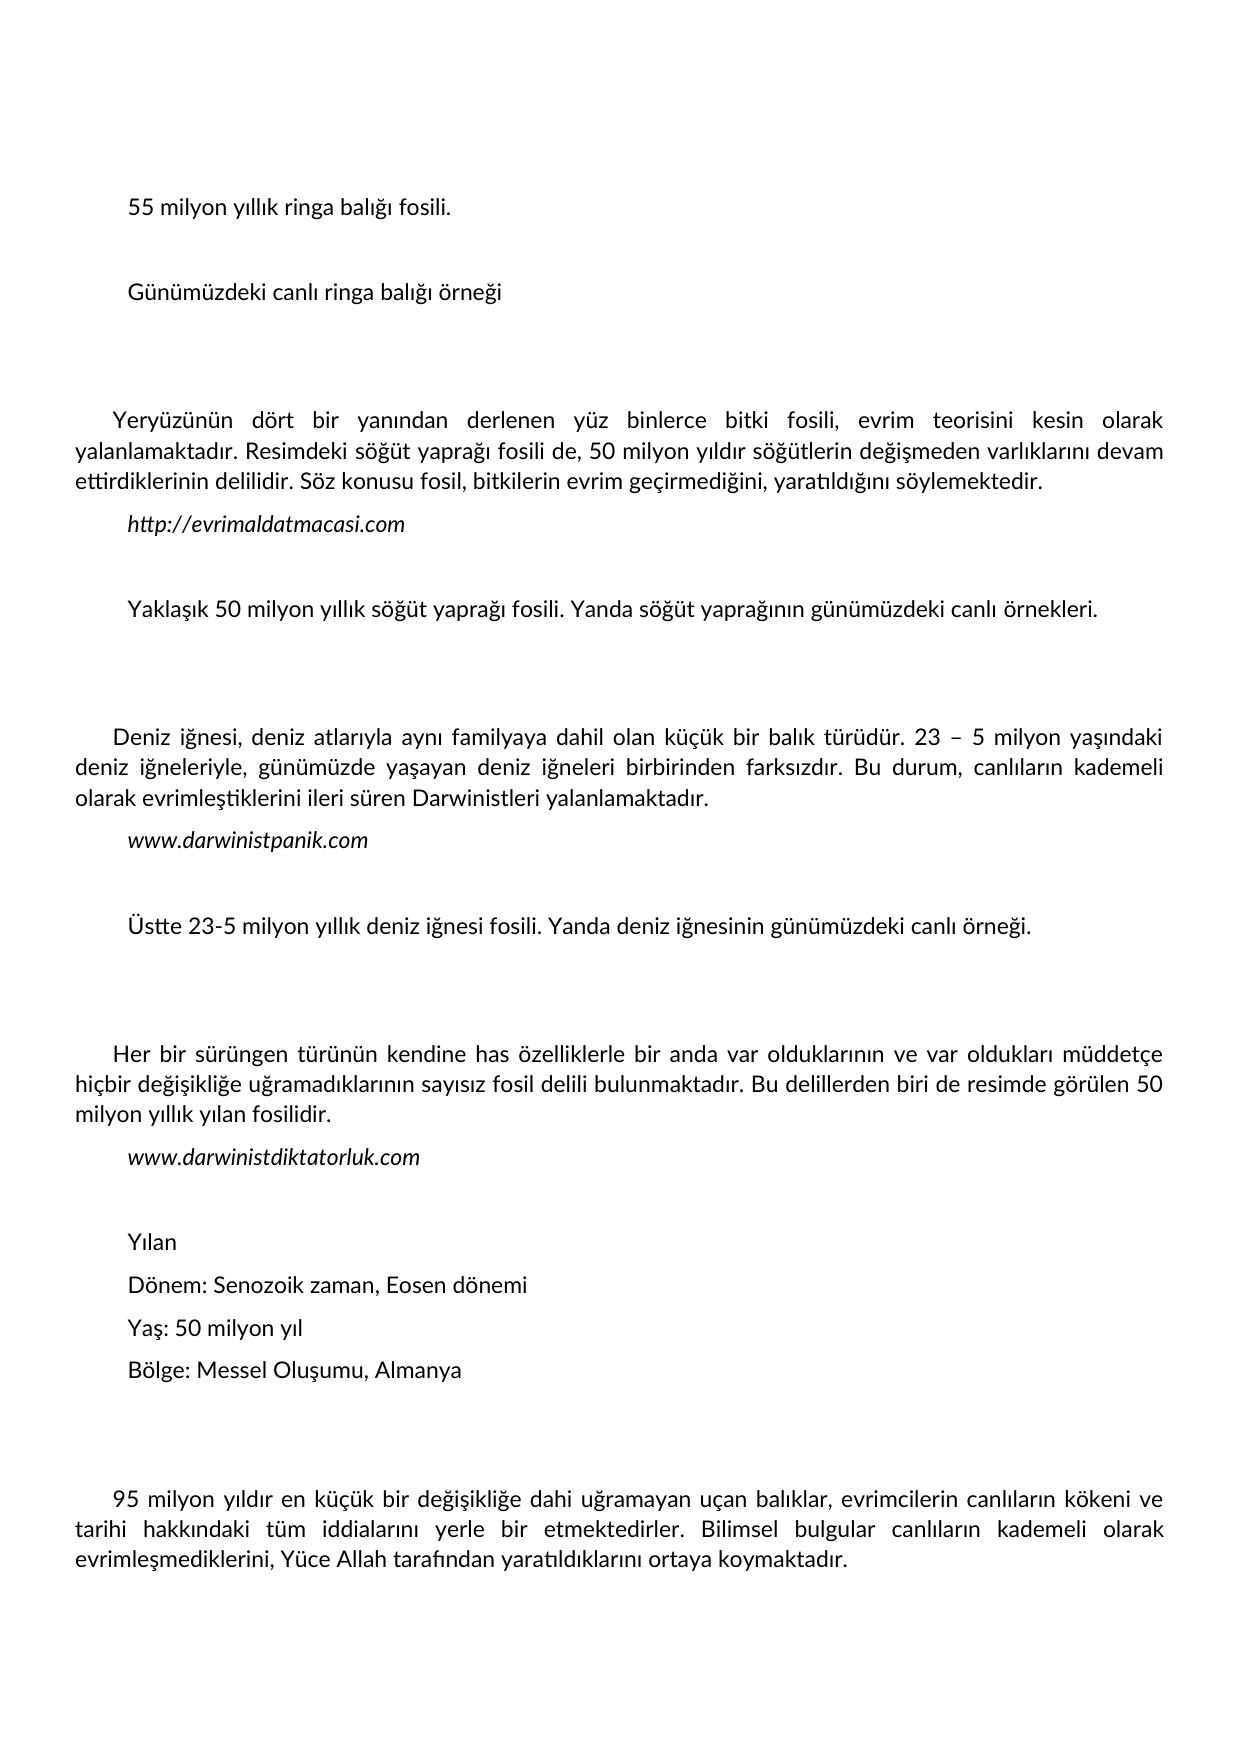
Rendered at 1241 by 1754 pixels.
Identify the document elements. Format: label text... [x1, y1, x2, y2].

text Üstte 23-5 milyon yıllık deniz iğnesi fosili. Yanda deniz iğnesinin günümüzdeki canlı örneği. [127, 911, 1143, 939]
text www.darwinistpanik.com [127, 826, 1143, 853]
text Her bir sürüngen türünün kendine has özelliklerle bir anda var olduklarının ve var oldukları müddetçe hiçbir değişikliğe uğramadıklarının sayısız fosil delili bulunmaktadır. Bu delillerden biri de resimde görülen 50 milyon yıllık yılan fosilidir. [75, 1039, 1165, 1127]
text Günümüzdeki canlı ringa balığı örneği [127, 278, 1143, 306]
text Deniz iğnesi, deniz atlarıyla aynı familyaya dahil olan küçük bir balık türüdür. 23 – 5 milyon yaşındaki deniz iğneleriyle, günümüzde yaşayan deniz iğneleri birbirinden farksızdır. Bu durum, canlıların kademeli olarak evrimleştiklerini ileri süren Darwinistleri yalanlamaktadır. [75, 723, 1165, 811]
text Yeryüzünün dört bir yanından derlenen yüz binlerce bitki fosili, evrim teorisini kesin olarak yalanlamaktadır. Resimdeki söğüt yaprağı fosili de, 50 milyon yıldır söğütlerin değişmeden varlıklarını devam ettirdiklerinin delilidir. Söz konusu fosil, bitkilerin evrim geçirmediğini, yaratıldığını söylemektedir. [75, 406, 1165, 494]
text www.darwinistdiktatorluk.com [127, 1143, 1143, 1170]
text Yaklaşık 50 milyon yıllık söğüt yaprağı fosili. Yanda söğüt yaprağının günümüzdeki canlı örnekleri. [127, 595, 1143, 622]
text Dönem: Senozoik zaman, Eosen dönemi [127, 1271, 1143, 1298]
text http://evrimaldatmacasi.com [127, 509, 1143, 537]
text Yılan [127, 1228, 1143, 1256]
text 95 milyon yıldır en küçük bir değişikliğe dahi uğramayan uçan balıklar, evrimcilerin canlıların kökeni ve tarihi hakkındaki tüm iddialarını yerle bir etmektedirler. Bilimsel bulgular canlıların kademeli olarak evrimleşmediklerini, Yüce Allah tarafından yaratıldıklarını ortaya koymaktadır. [75, 1484, 1165, 1572]
text 55 milyon yıllık ringa balığı fosili. [127, 193, 1143, 220]
text Bölge: Messel Oluşumu, Almanya [127, 1356, 1143, 1384]
text Yaş: 50 milyon yıl [127, 1313, 1143, 1341]
